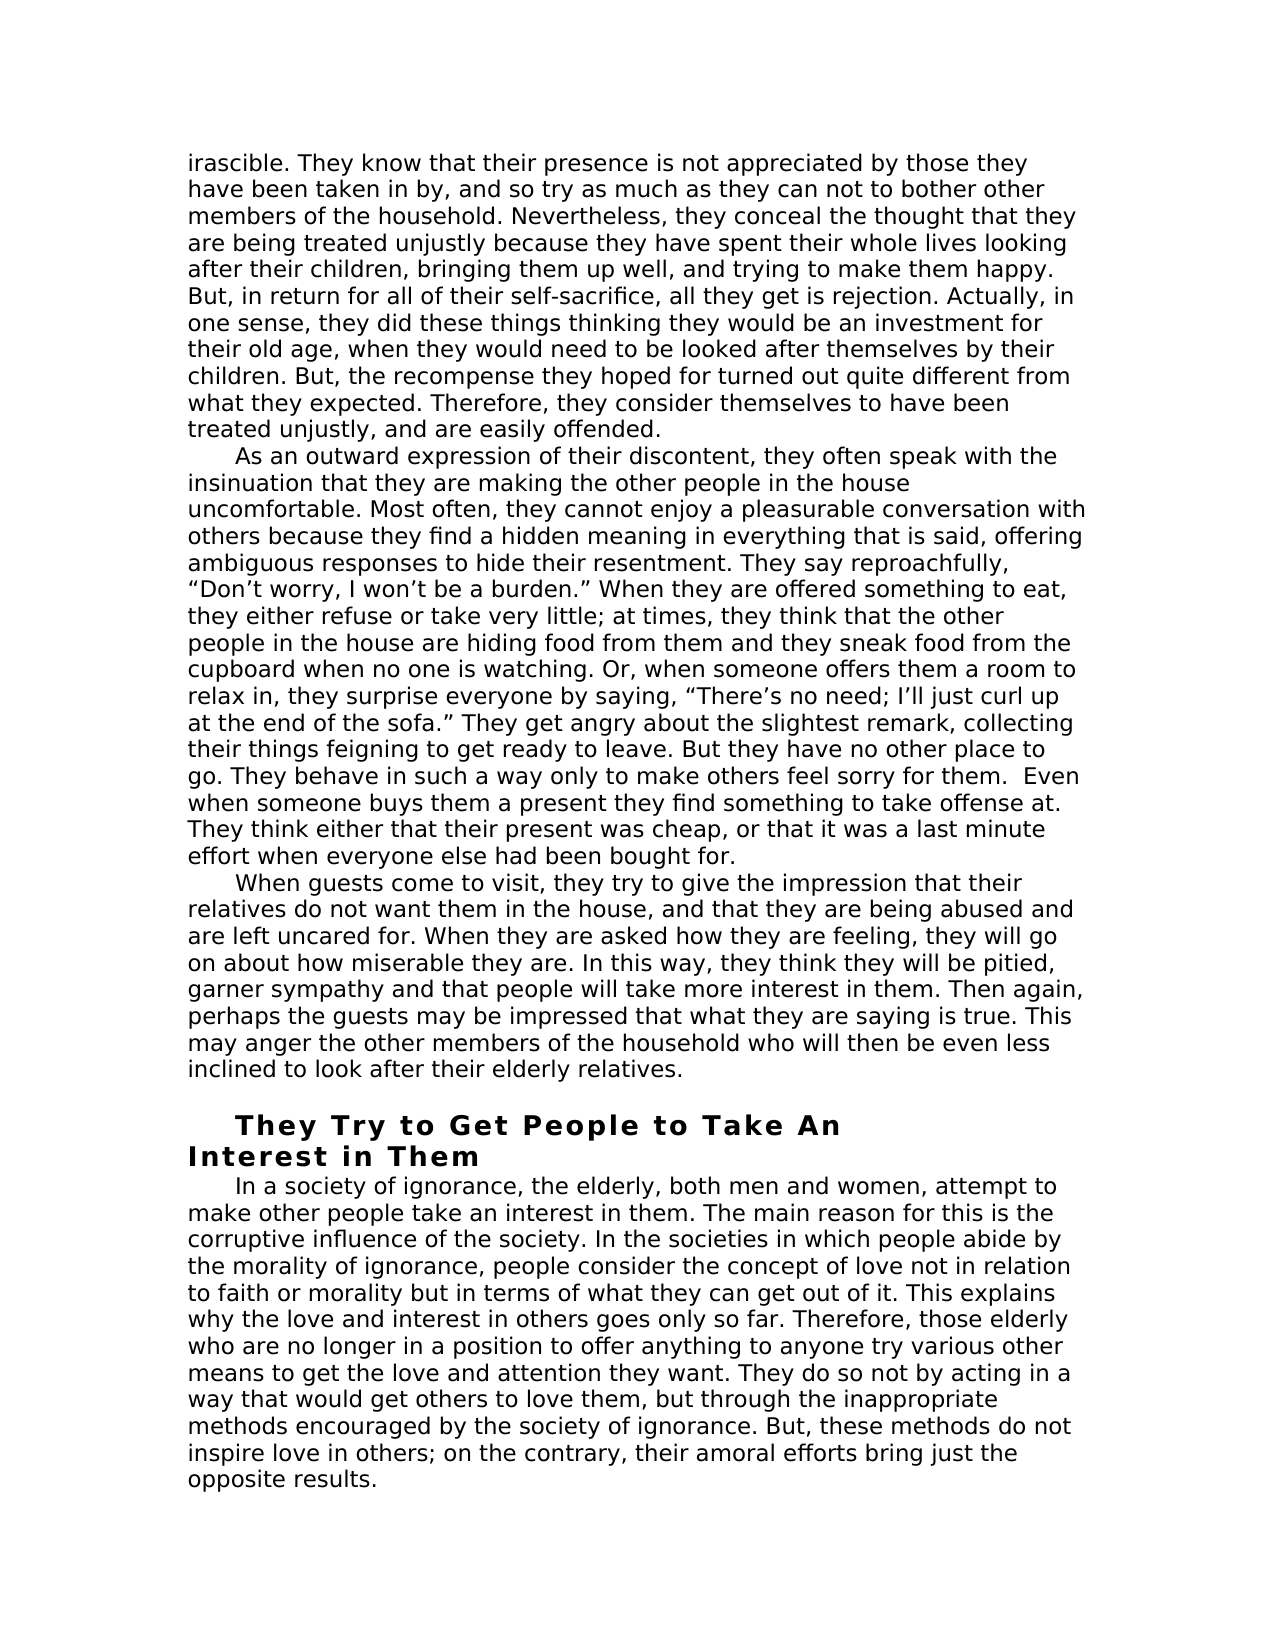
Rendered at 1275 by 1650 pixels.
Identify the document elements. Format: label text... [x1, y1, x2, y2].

text irascible. They know that their presence is not appreciated by those they have been taken in by, and so try as much as they can not to bother other members of the household. Nevertheless, they conceal the thought that they are being treated unjustly because they have spent their whole lives looking after their children, bringing them up well, and trying to make them happy. But, in return for all of their self-sacrifice, all they get is rejection. Actually, in one sense, they did these things thinking they would be an investment for their old age, when they would need to be looked after themselves by their children. But, the recompense they hoped for turned out quite different from what they expected. Therefore, they consider themselves to have been treated unjustly, and are easily offended. [187, 150, 1087, 443]
text When guests come to visit, they try to give the impression that their relatives do not want them in the house, and that they are being abused and are left uncared for. When they are asked how they are feeling, they will go on about how miserable they are. In this way, they think they will be pitied, garner sympathy and that people will take more interest in them. Then again, perhaps the guests may be impressed that what they are saying is true. This may anger the other members of the household who will then be even less inclined to look after their elderly relatives. [187, 870, 1087, 1083]
text In a society of ignorance, the elderly, both men and women, attempt to make other people take an interest in them. The main reason for this is the corruptive influence of the society. In the societies in which people abide by the morality of ignorance, people consider the concept of love not in relation to faith or morality but in terms of what they can get out of it. This explains why the love and interest in others goes only so far. Therefore, those elderly who are no longer in a position to offer anything to anyone try various other means to get the love and attention they want. They do so not by acting in a way that would get others to love them, but through the inappropriate methods encouraged by the society of ignorance. But, these methods do not inspire love in others; on the contrary, their amoral efforts bring just the opposite results. [187, 1173, 1087, 1493]
text As an outward expression of their discontent, they often speak with the insinuation that they are making the other people in the house uncomfortable. Most often, they cannot enjoy a pleasurable conversation with others because they find a hidden meaning in everything that is said, offering ambiguous responses to hide their resentment. They say reproachfully, “Don’t worry, I won’t be a burden.” When they are offered something to eat, they either refuse or take very little; at times, they think that the other people in the house are hiding food from them and they sneak food from the cupboard when no one is watching. Or, when someone offers them a room to relax in, they surprise everyone by saying, “There’s no need; I’ll just curl up at the end of the sofa.” They get angry about the slightest remark, collecting their things feigning to get ready to leave. But they have no other place to go. They behave in such a way only to make others feel sorry for them. Even when someone buys them a present they find something to take offense at. They think either that their present was cheap, or that it was a last minute effort when everyone else had been bought for. [187, 443, 1087, 870]
text They Try to Get People to Take An Interest in Them [187, 1110, 937, 1173]
